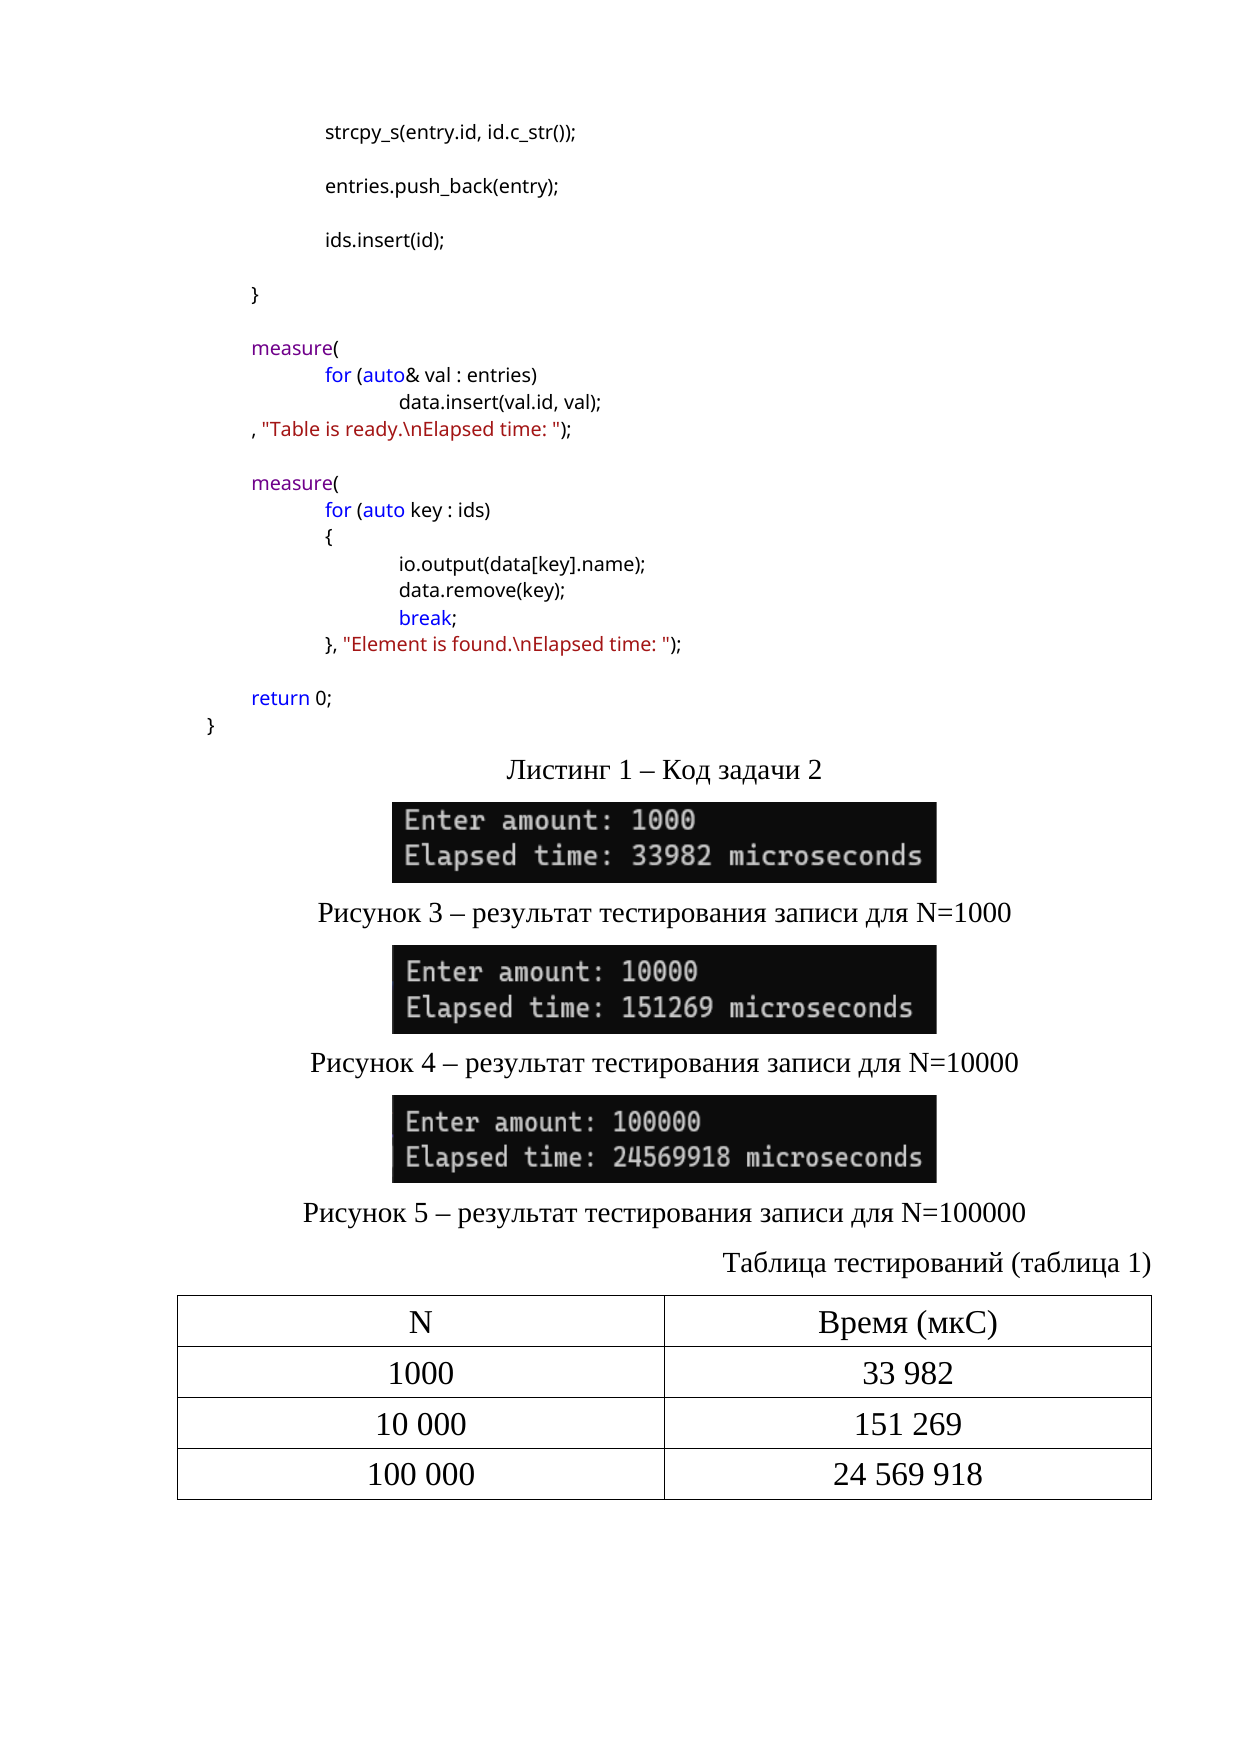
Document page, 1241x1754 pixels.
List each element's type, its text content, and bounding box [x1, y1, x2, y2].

text Рисунок 4 – результат тестирования записи для N=10000 [177, 1045, 1152, 1079]
text ids.insert(id); [177, 226, 1152, 253]
table_cell 33 982 [665, 1347, 1151, 1397]
text break; [177, 604, 1152, 631]
text for (auto& val : entries) [177, 361, 1152, 388]
picture [392, 1095, 937, 1183]
text strcpy_s(entry.id, id.c_str()); [177, 118, 1152, 145]
table_cell 151 269 [665, 1398, 1151, 1448]
table_header N [178, 1296, 664, 1346]
table_cell 100 000 [178, 1449, 664, 1499]
text measure( [177, 334, 1152, 361]
table_cell 10 000 [178, 1398, 664, 1448]
text Рисунок 3 – результат тестирования записи для N=1000 [177, 895, 1152, 928]
text } [177, 280, 1152, 307]
text { [177, 523, 1152, 550]
text for (auto key : ids) [177, 496, 1152, 523]
table_cell 24 569 918 [665, 1449, 1151, 1499]
text Листинг 1 – Код задачи 2 [177, 752, 1152, 786]
text data.insert(val.id, val); [177, 388, 1152, 415]
picture [392, 802, 937, 883]
table_header Время (мкС) [665, 1296, 1151, 1346]
text entries.push_back(entry); [177, 172, 1152, 199]
text io.output(data[key].name); [177, 550, 1152, 577]
text }, "Element is found.\nElapsed time: "); [177, 631, 1152, 658]
text Рисунок 5 – результат тестирования записи для N=100000 [177, 1195, 1152, 1228]
text measure( [177, 469, 1152, 496]
picture [392, 945, 937, 1034]
text } [177, 712, 1152, 739]
text return 0; [177, 685, 1152, 712]
text Таблица тестирований (таблица 1) [177, 1245, 1152, 1278]
table_cell 1000 [178, 1347, 664, 1397]
text data.remove(key); [177, 577, 1152, 604]
text , "Table is ready.\nElapsed time: "); [177, 415, 1152, 442]
